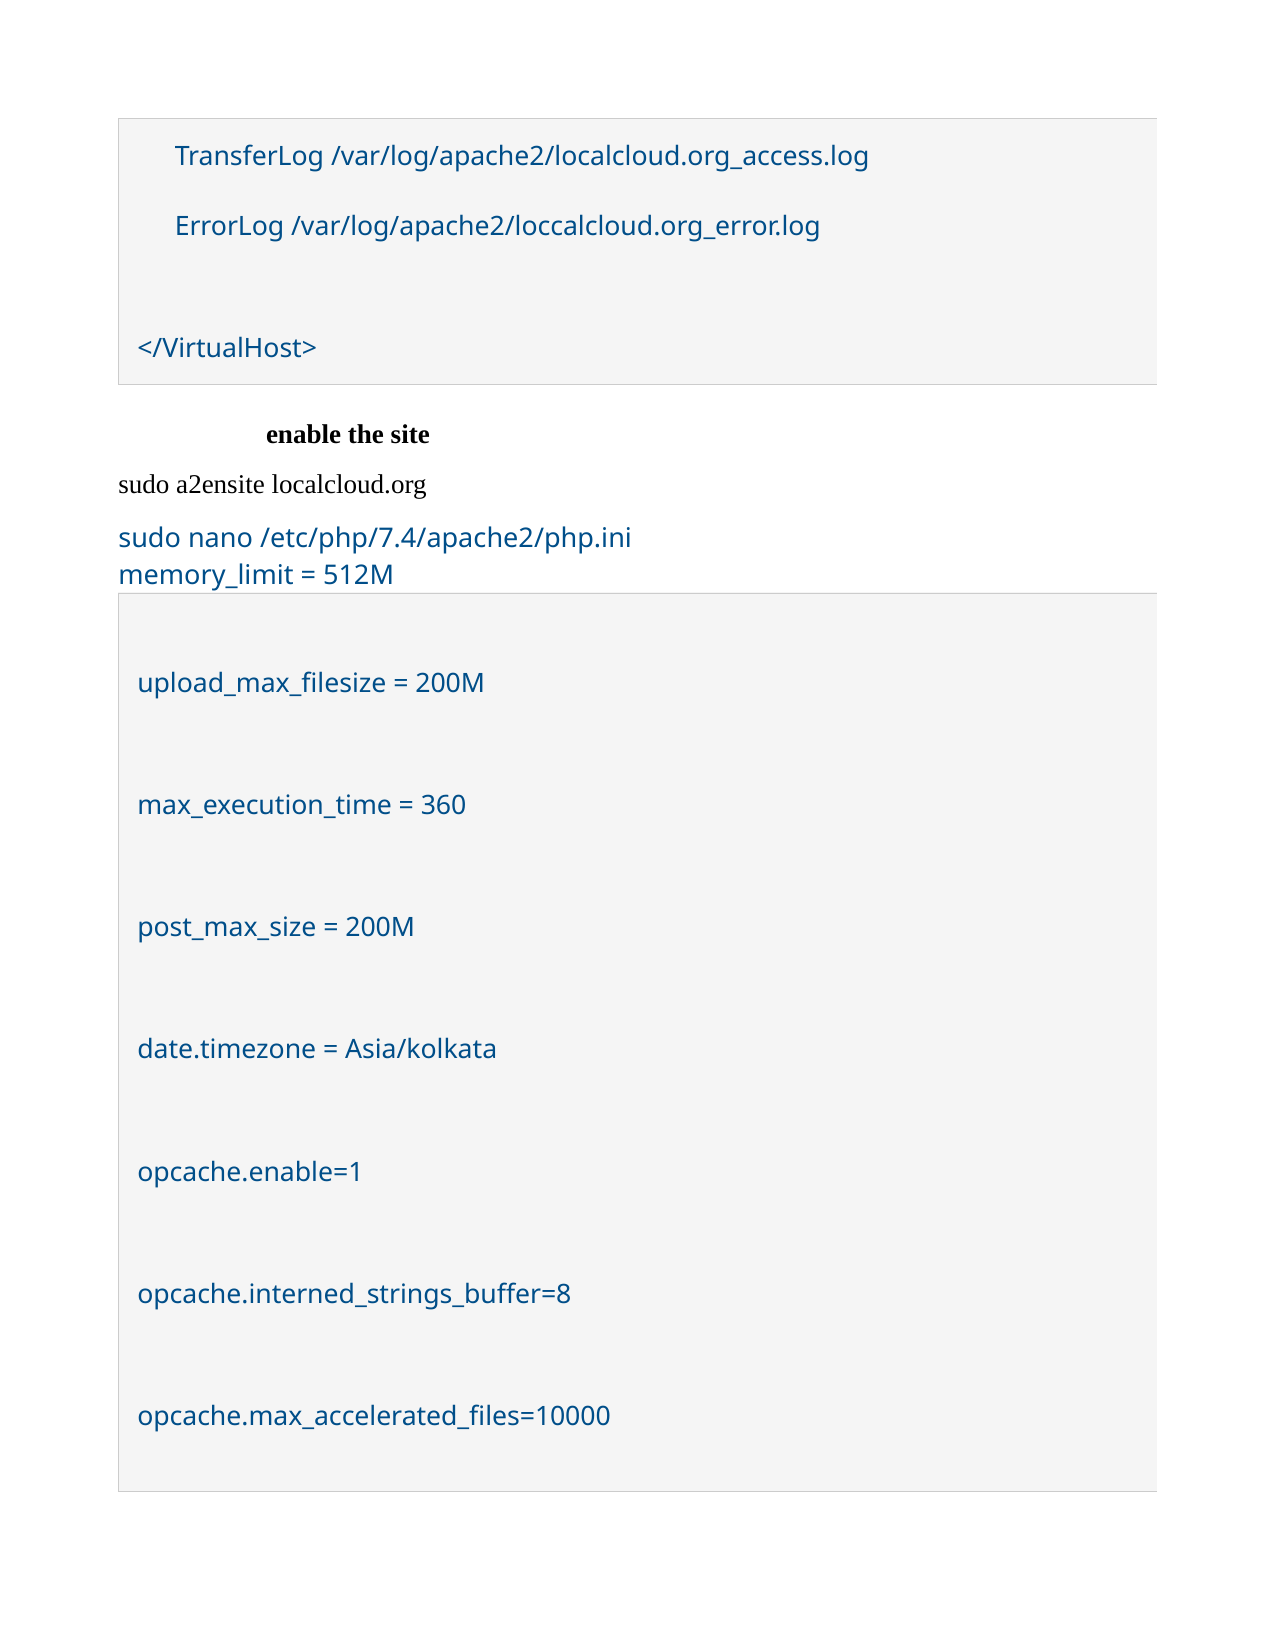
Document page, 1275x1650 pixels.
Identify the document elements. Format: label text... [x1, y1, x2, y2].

text upload_max_filesize = 200M [119, 645, 1157, 700]
text sudo a2ensite localcloud.org [118, 468, 1157, 499]
text opcache.max_accelerated_files=10000 [119, 1378, 1157, 1433]
text max_execution_time = 360 [119, 767, 1157, 822]
text sudo nano /etc/php/7.4/apache2/php.ini [118, 519, 1157, 556]
text opcache.enable=1 [119, 1134, 1157, 1189]
text </VirtualHost> [119, 310, 1157, 384]
text enable the site [118, 418, 1157, 449]
text ErrorLog /var/log/apache2/loccalcloud.org_error.log [119, 188, 1157, 243]
text date.timezone = Asia/kolkata [119, 1012, 1157, 1067]
text TransferLog /var/log/apache2/localcloud.org_access.log [119, 119, 1157, 173]
text post_max_size = 200M [119, 889, 1157, 944]
text opcache.interned_strings_buffer=8 [119, 1256, 1157, 1311]
text memory_limit = 512M [118, 556, 1157, 592]
